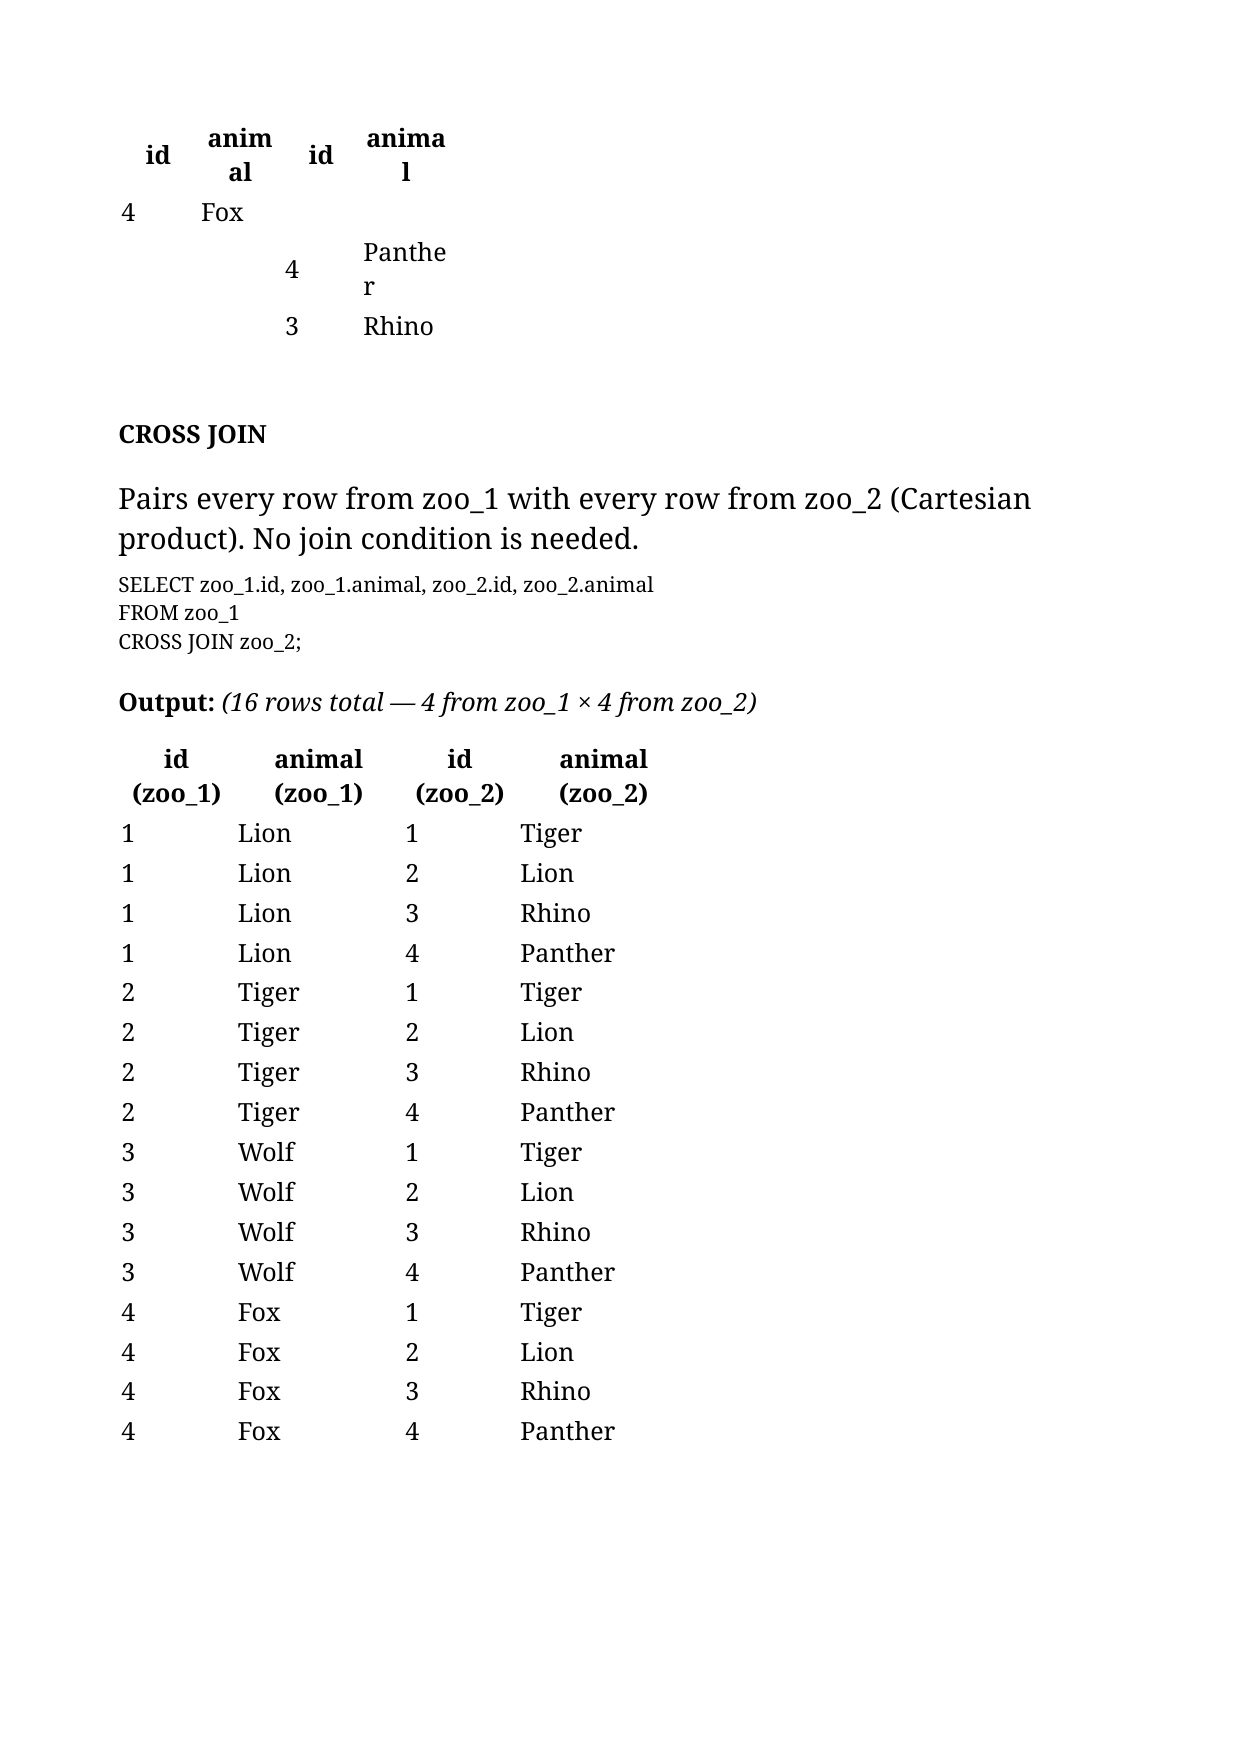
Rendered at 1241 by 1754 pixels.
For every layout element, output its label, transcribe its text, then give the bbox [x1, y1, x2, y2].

table_cell [118, 306, 198, 346]
table_cell Wolf [235, 1212, 402, 1251]
table_cell 2 [118, 1052, 235, 1092]
table_cell 4 [282, 232, 360, 306]
table_header animal (zoo_1) [235, 739, 402, 813]
table_cell Lion [517, 853, 689, 892]
table_cell 4 [118, 1371, 235, 1411]
table_cell Rhino [517, 893, 689, 932]
table_cell Wolf [235, 1172, 402, 1212]
table_cell 3 [402, 893, 517, 932]
table_cell Tiger [235, 1052, 402, 1092]
table_cell 3 [118, 1172, 235, 1212]
table_header id (zoo_1) [118, 739, 235, 813]
table_cell Fox [235, 1411, 402, 1451]
text CROSS JOIN zoo_2; [118, 627, 1122, 655]
table_cell [198, 306, 282, 346]
table_cell 2 [118, 1012, 235, 1052]
table_cell Lion [235, 853, 402, 892]
table_cell 3 [402, 1371, 517, 1411]
table_cell 1 [402, 972, 517, 1012]
table_cell Tiger [235, 1092, 402, 1132]
subtitle CROSS JOIN [118, 417, 1122, 451]
table_cell Tiger [235, 972, 402, 1012]
table_cell 3 [402, 1212, 517, 1251]
table_cell 1 [118, 893, 235, 932]
table_cell Wolf [235, 1251, 402, 1291]
table_cell Panther [360, 232, 452, 306]
table_cell 4 [118, 192, 198, 232]
table_cell 4 [118, 1331, 235, 1371]
table_cell Tiger [517, 1132, 689, 1172]
table_cell Tiger [517, 1291, 689, 1331]
table_cell Lion [235, 813, 402, 852]
table_cell Wolf [235, 1132, 402, 1172]
table_cell 3 [402, 1052, 517, 1092]
table_cell Tiger [235, 1012, 402, 1052]
table_cell 1 [118, 932, 235, 972]
table_cell 4 [402, 1092, 517, 1132]
table_cell Lion [235, 932, 402, 972]
text Output: (16 rows total — 4 from zoo_1 × 4 from zoo_2) [118, 685, 1122, 719]
table_cell [118, 232, 198, 306]
table_cell 2 [118, 1092, 235, 1132]
table_cell Lion [517, 1012, 689, 1052]
table_cell Lion [517, 1172, 689, 1212]
table_header animal [360, 118, 452, 192]
table_cell 4 [118, 1411, 235, 1451]
table_cell [360, 192, 452, 232]
table_cell Tiger [517, 972, 689, 1012]
table_cell Fox [235, 1291, 402, 1331]
table_cell 2 [118, 972, 235, 1012]
table_cell Panther [517, 1251, 689, 1291]
table_cell Lion [235, 893, 402, 932]
table_cell 1 [118, 813, 235, 852]
table_header id (zoo_2) [402, 739, 517, 813]
table_header id [118, 118, 198, 192]
table_cell 3 [118, 1251, 235, 1291]
table_cell Fox [235, 1371, 402, 1411]
table_cell Tiger [517, 813, 689, 852]
table_cell Panther [517, 1411, 689, 1451]
table_cell Rhino [517, 1371, 689, 1411]
table_cell 4 [118, 1291, 235, 1331]
table_cell Rhino [517, 1052, 689, 1092]
table_cell 1 [118, 853, 235, 892]
table_cell [198, 232, 282, 306]
table_cell Panther [517, 932, 689, 972]
text FROM zoo_1 [118, 598, 1122, 627]
text SELECT zoo_1.id, zoo_1.animal, zoo_2.id, zoo_2.animal [118, 570, 1122, 598]
table_cell 2 [402, 1012, 517, 1052]
table_cell [282, 192, 360, 232]
table_cell 2 [402, 1172, 517, 1212]
table_cell 3 [118, 1132, 235, 1172]
table_cell Fox [235, 1331, 402, 1371]
table_cell 2 [402, 853, 517, 892]
table_cell 4 [402, 1411, 517, 1451]
table_header id [282, 118, 360, 192]
table_cell Panther [517, 1092, 689, 1132]
table_cell Lion [517, 1331, 689, 1371]
table_cell Fox [198, 192, 282, 232]
table_cell Rhino [360, 306, 452, 346]
table_cell 3 [118, 1212, 235, 1251]
subtitle Pairs every row from zoo_1 with every row from zoo_2 (Cartesian product). No join condition is needed. [118, 478, 1122, 558]
table_cell 2 [402, 1331, 517, 1371]
table_header animal (zoo_2) [517, 739, 689, 813]
table_header animal [198, 118, 282, 192]
table_cell 3 [282, 306, 360, 346]
table_cell 4 [402, 1251, 517, 1291]
table_cell 1 [402, 1132, 517, 1172]
table_cell Rhino [517, 1212, 689, 1251]
table_cell 4 [402, 932, 517, 972]
table_cell 1 [402, 1291, 517, 1331]
table_cell 1 [402, 813, 517, 852]
